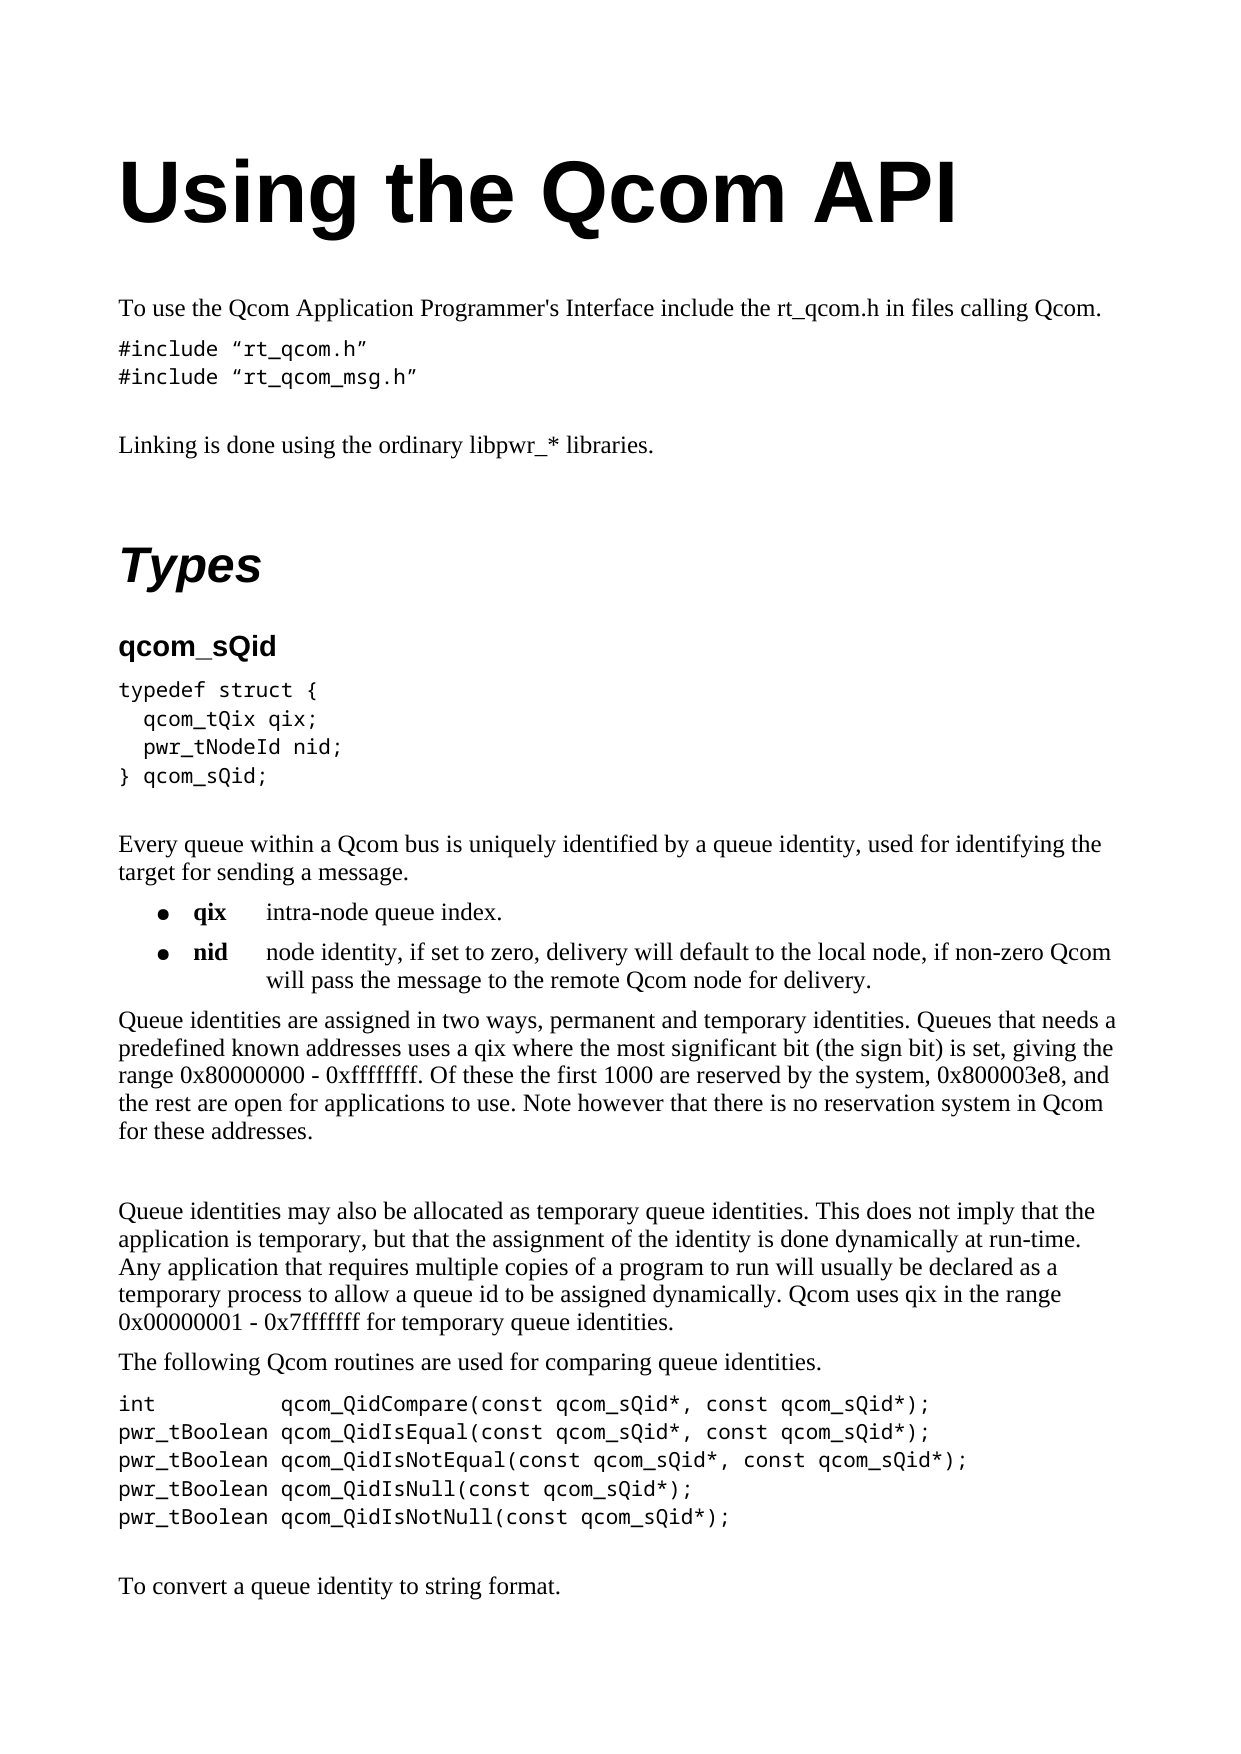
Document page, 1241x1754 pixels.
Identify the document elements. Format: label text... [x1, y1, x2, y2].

text The following Qcom routines are used for comparing queue identities. [118, 1348, 1122, 1376]
list qix intra-node queue index. [156, 898, 1122, 926]
text Linking is done using the ordinary libpwr_* libraries. [118, 432, 1122, 459]
text pwr_tBoolean qcom_QidIsNull(const qcom_sQid*); [118, 1474, 1122, 1502]
subtitle qcom_sQid [118, 630, 1122, 663]
text Queue identities are assigned in two ways, permanent and temporary identities. Queues that needs a predefined known addresses uses a qix where the most significant bit (the sign bit) is set, giving the range 0x80000000 - 0xffffffff. Of these the first 1000 are reserved by the system, 0x800003e8, and the rest are open for applications to use. Note however that there is no reservation system in Qcom for these addresses. [118, 1006, 1122, 1145]
list nid node identity, if set to zero, delivery will default to the local node, if non-zero Qcom will pass the message to the remote Qcom node for delivery. [156, 938, 1122, 994]
text #include “rt_qcom_msg.h” [118, 362, 1122, 391]
text To use the Qcom Application Programmer's Interface include the rt_qcom.h in files calling Qcom. [118, 294, 1122, 321]
text #include “rt_qcom.h” [118, 334, 1122, 362]
text typedef struct { [118, 676, 1122, 704]
text } qcom_sQid; [118, 761, 1122, 789]
text Queue identities may also be allocated as temporary queue identities. This does not imply that the application is temporary, but that the assignment of the identity is done dynamically at run-time. Any application that requires multiple copies of a program to run will usually be declared as a temporary process to allow a queue id to be assigned dynamically. Qcom uses qix in the range 0x00000001 - 0x7fffffff for temporary queue identities. [118, 1197, 1122, 1336]
subtitle Types [118, 537, 1122, 593]
text pwr_tBoolean qcom_QidIsNotNull(const qcom_sQid*); [118, 1502, 1122, 1531]
subtitle Using the Qcom API [118, 143, 1122, 241]
text pwr_tBoolean qcom_QidIsEqual(const qcom_sQid*, const qcom_sQid*); [118, 1417, 1122, 1446]
text pwr_tBoolean qcom_QidIsNotEqual(const qcom_sQid*, const qcom_sQid*); [118, 1446, 1122, 1474]
text qcom_tQix qix; [118, 704, 1122, 732]
text To convert a queue identity to string format. [118, 1572, 1122, 1599]
text pwr_tNodeId nid; [118, 732, 1122, 761]
text int qcom_QidCompare(const qcom_sQid*, const qcom_sQid*); [118, 1389, 1122, 1417]
text Every queue within a Qcom bus is uniquely identified by a queue identity, used for identifying the target for sending a message. [118, 830, 1122, 886]
